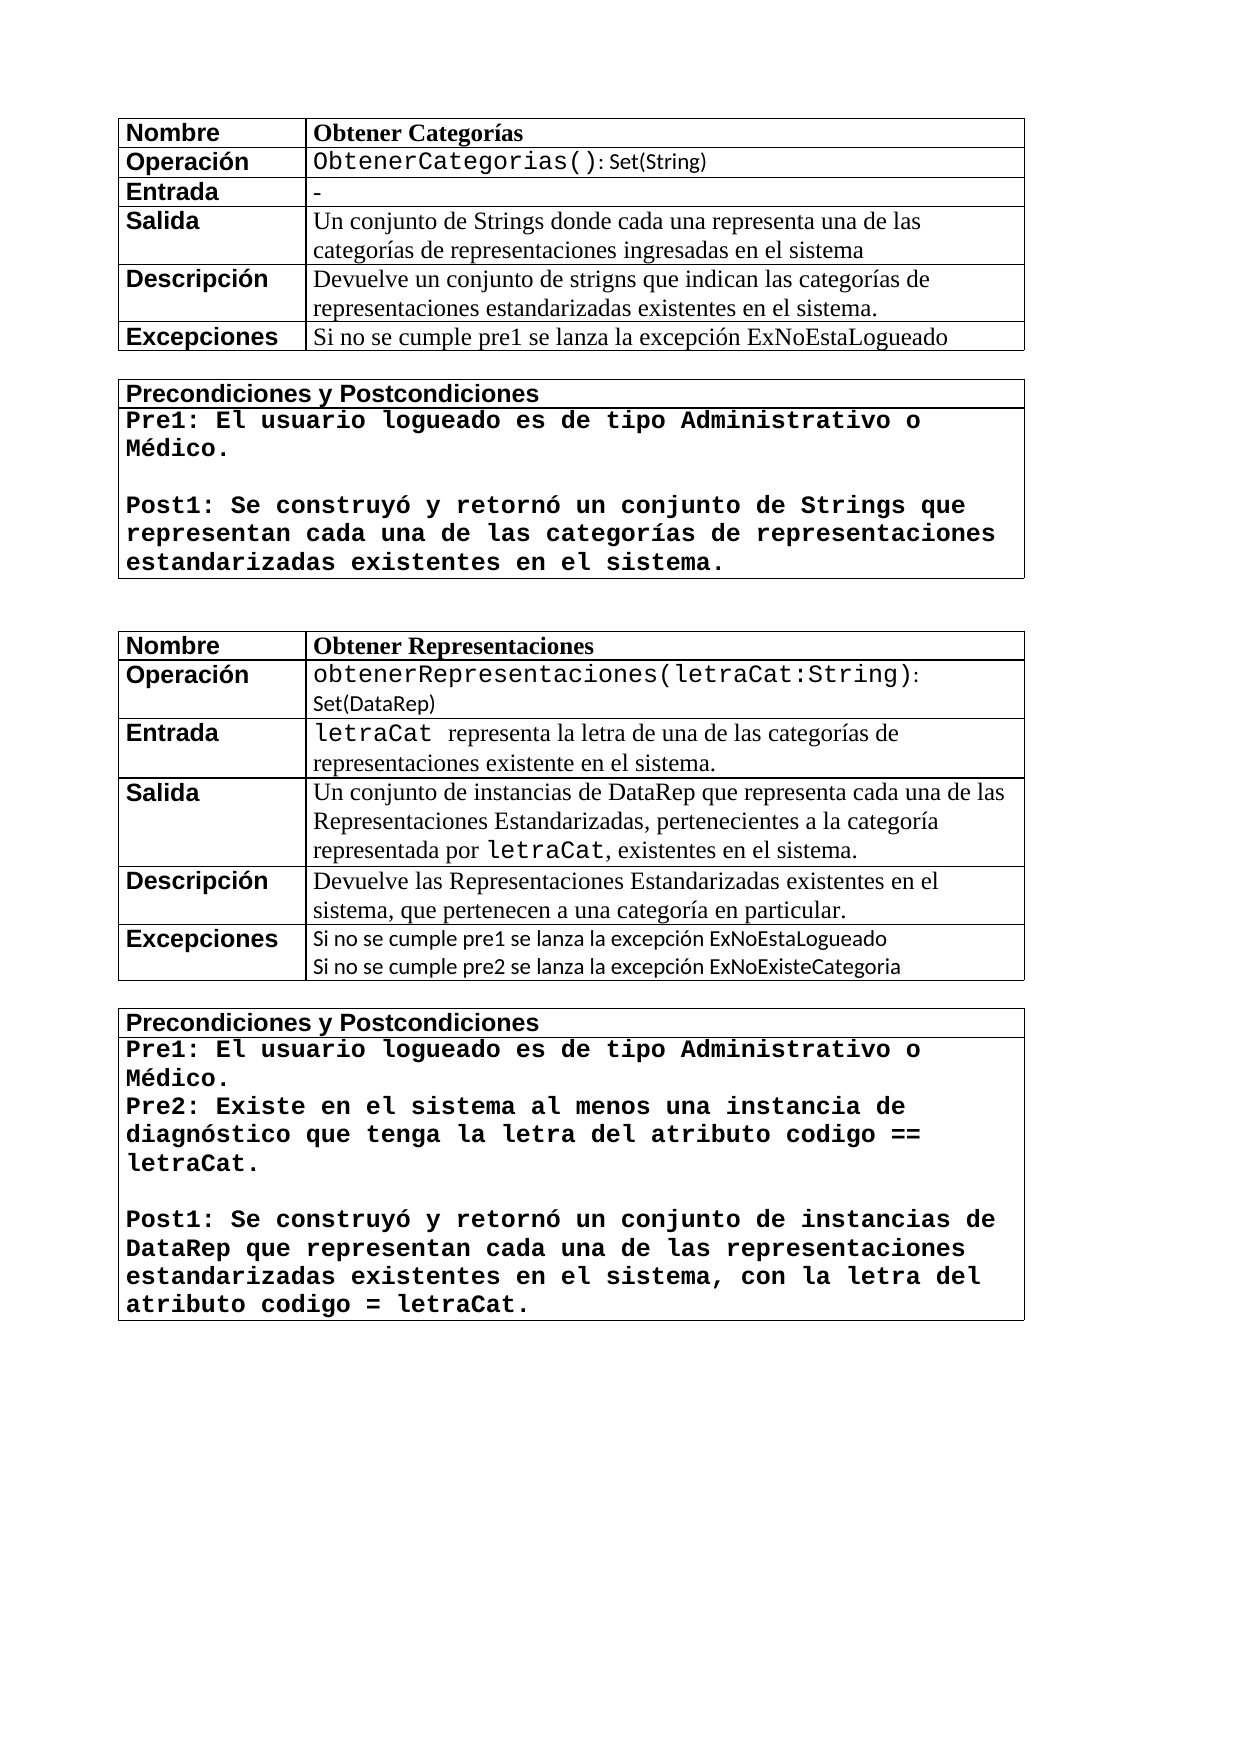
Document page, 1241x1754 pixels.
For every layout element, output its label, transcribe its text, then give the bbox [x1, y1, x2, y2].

table_cell Devuelve las Representaciones Estandarizadas existentes en el sistema, que pertenecen a una categoría en particular. [307, 867, 1024, 924]
table_cell Pre1: El usuario logueado es de tipo Administrativo o Médico. Post1: Se construyó y retornó un conjunto de Strings que representan cada una de las categorías de representaciones estandarizadas existentes en el sistema. [119, 409, 1024, 578]
table_header Nombre [119, 632, 305, 659]
table_header Precondiciones y Postcondiciones [119, 1009, 1024, 1037]
table_cell Pre1: El usuario logueado es de tipo Administrativo o Médico. Pre2: Existe en el sistema al menos una instancia de diagnóstico que tenga la letra del atributo codigo == letraCat. Post1: Se construyó y retornó un conjunto de instancias de DataRep que representan cada una de las representaciones estandarizadas existentes en el sistema, con la letra del atributo codigo = letraCat. [119, 1038, 1024, 1320]
table_cell letraCat representa la letra de una de las categorías de representaciones existente en el sistema. [307, 719, 1024, 777]
table_header Obtener Categorías [307, 119, 1024, 147]
table_cell ObtenerCategorias(): Set(String) [307, 148, 1024, 177]
table_cell Excepciones [119, 925, 305, 980]
table_cell Operación [119, 148, 305, 177]
table_cell Si no se cumple pre1 se lanza la excepción ExNoEstaLogueado [307, 322, 1024, 350]
table_cell Salida [119, 779, 305, 866]
table_header Precondiciones y Postcondiciones [119, 380, 1024, 407]
table_cell Un conjunto de Strings donde cada una representa una de las categorías de representaciones ingresadas en el sistema [307, 207, 1024, 264]
table_cell Excepciones [119, 322, 305, 350]
table_header Nombre [119, 119, 305, 147]
table_cell Devuelve un conjunto de strigns que indican las categorías de representaciones estandarizadas existentes en el sistema. [307, 265, 1024, 321]
table_cell obtenerRepresentaciones(letraCat:String): Set(DataRep) [307, 661, 1024, 718]
table_cell Si no se cumple pre1 se lanza la excepción ExNoEstaLogueado Si no se cumple pre2 se lanza la excepción ExNoExisteCategoria [307, 925, 1024, 980]
table_cell Descripción [119, 867, 305, 924]
table_cell Un conjunto de instancias de DataRep que representa cada una de las Representaciones Estandarizadas, pertenecientes a la categoría representada por letraCat, existentes en el sistema. [307, 779, 1024, 866]
table_cell Entrada [119, 178, 305, 206]
table_cell - [307, 178, 1024, 206]
table_cell Operación [119, 661, 305, 718]
table_cell Descripción [119, 265, 305, 321]
table_cell Salida [119, 207, 305, 264]
table_header Obtener Representaciones [307, 632, 1024, 659]
table_cell Entrada [119, 719, 305, 777]
